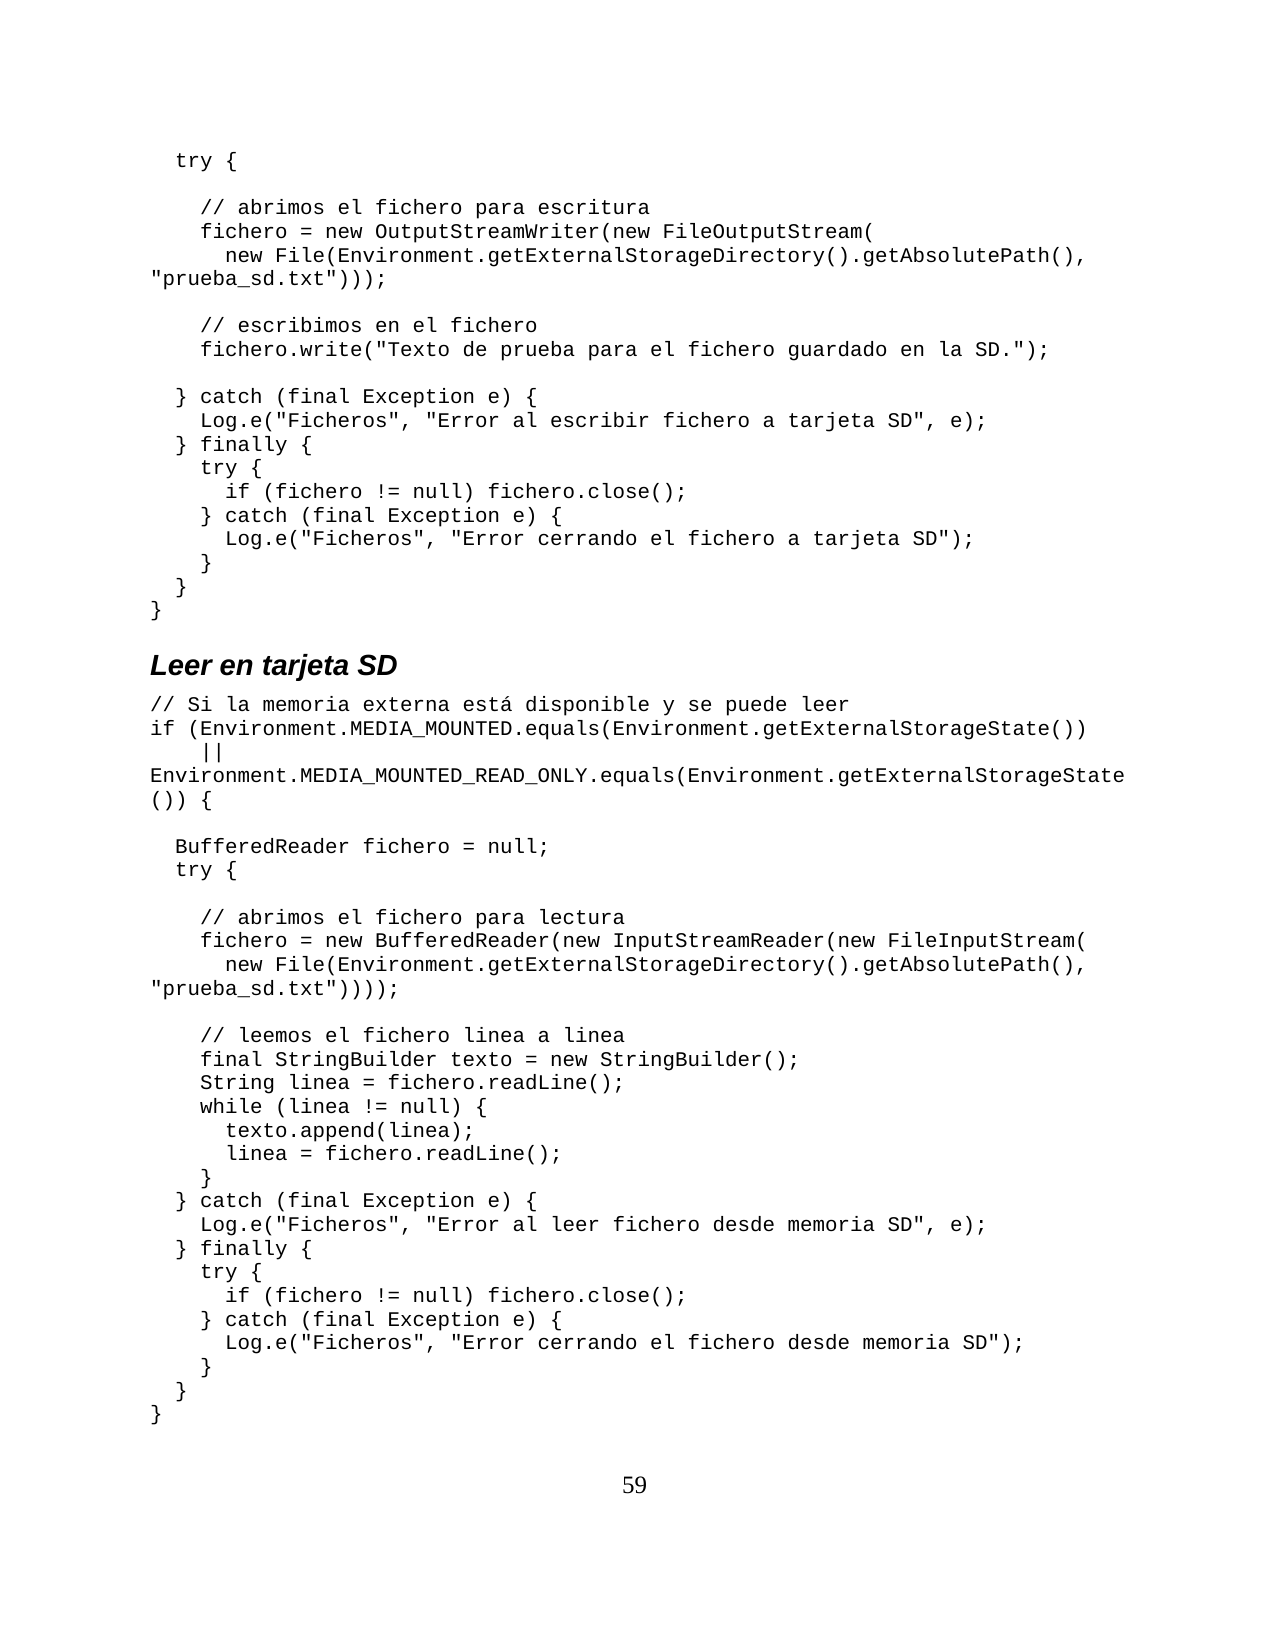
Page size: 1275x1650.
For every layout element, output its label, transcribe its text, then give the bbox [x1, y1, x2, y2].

text } catch (final Exception e) { [150, 386, 1125, 410]
text Log.e("Ficheros", "Error cerrando el fichero a tarjeta SD"); [150, 528, 1125, 552]
text } [150, 576, 1125, 599]
text fichero.write("Texto de prueba para el fichero guardado en la SD."); [150, 339, 1125, 363]
text try { [150, 457, 1125, 481]
subtitle Leer en tarjeta SD [150, 648, 1125, 681]
text } catch (final Exception e) { [150, 505, 1125, 528]
text String linea = fichero.readLine(); [150, 1072, 1125, 1096]
text } [150, 1403, 1125, 1427]
text try { [150, 150, 1125, 174]
text fichero = new BufferedReader(new InputStreamReader(new FileInputStream( [150, 930, 1125, 954]
text Log.e("Ficheros", "Error al leer fichero desde memoria SD", e); [150, 1214, 1125, 1238]
text BufferedReader fichero = null; [150, 836, 1125, 859]
text } [150, 1356, 1125, 1380]
text } finally { [150, 1238, 1125, 1261]
text new File(Environment.getExternalStorageDirectory().getAbsolutePath(), "prueba_sd.txt"))); [150, 244, 1125, 292]
text try { [150, 859, 1125, 883]
text // escribimos en el fichero [150, 316, 1125, 339]
text linea = fichero.readLine(); [150, 1143, 1125, 1167]
text Log.e("Ficheros", "Error al escribir fichero a tarjeta SD", e); [150, 410, 1125, 434]
text // Si la memoria externa está disponible y se puede leer [150, 694, 1125, 718]
text new File(Environment.getExternalStorageDirectory().getAbsolutePath(), "prueba_sd.txt")))); [150, 954, 1125, 1001]
text } [150, 1380, 1125, 1403]
text if (Environment.MEDIA_MOUNTED.equals(Environment.getExternalStorageState()) [150, 718, 1125, 741]
text } finally { [150, 434, 1125, 457]
text } [150, 552, 1125, 576]
text fichero = new OutputStreamWriter(new FileOutputStream( [150, 221, 1125, 244]
text } catch (final Exception e) { [150, 1309, 1125, 1332]
text while (linea != null) { [150, 1096, 1125, 1119]
text if (fichero != null) fichero.close(); [150, 481, 1125, 505]
text try { [150, 1261, 1125, 1285]
text Log.e("Ficheros", "Error cerrando el fichero desde memoria SD"); [150, 1332, 1125, 1356]
text // abrimos el fichero para escritura [150, 197, 1125, 221]
text // leemos el fichero linea a linea [150, 1025, 1125, 1049]
text final StringBuilder texto = new StringBuilder(); [150, 1049, 1125, 1072]
text } [150, 1167, 1125, 1191]
text if (fichero != null) fichero.close(); [150, 1285, 1125, 1309]
text texto.append(linea); [150, 1119, 1125, 1143]
text } [150, 599, 1125, 623]
text || Environment.MEDIA_MOUNTED_READ_ONLY.equals(Environment.getExternalStorageState()) { [150, 741, 1125, 812]
text } catch (final Exception e) { [150, 1191, 1125, 1214]
text // abrimos el fichero para lectura [150, 907, 1125, 930]
